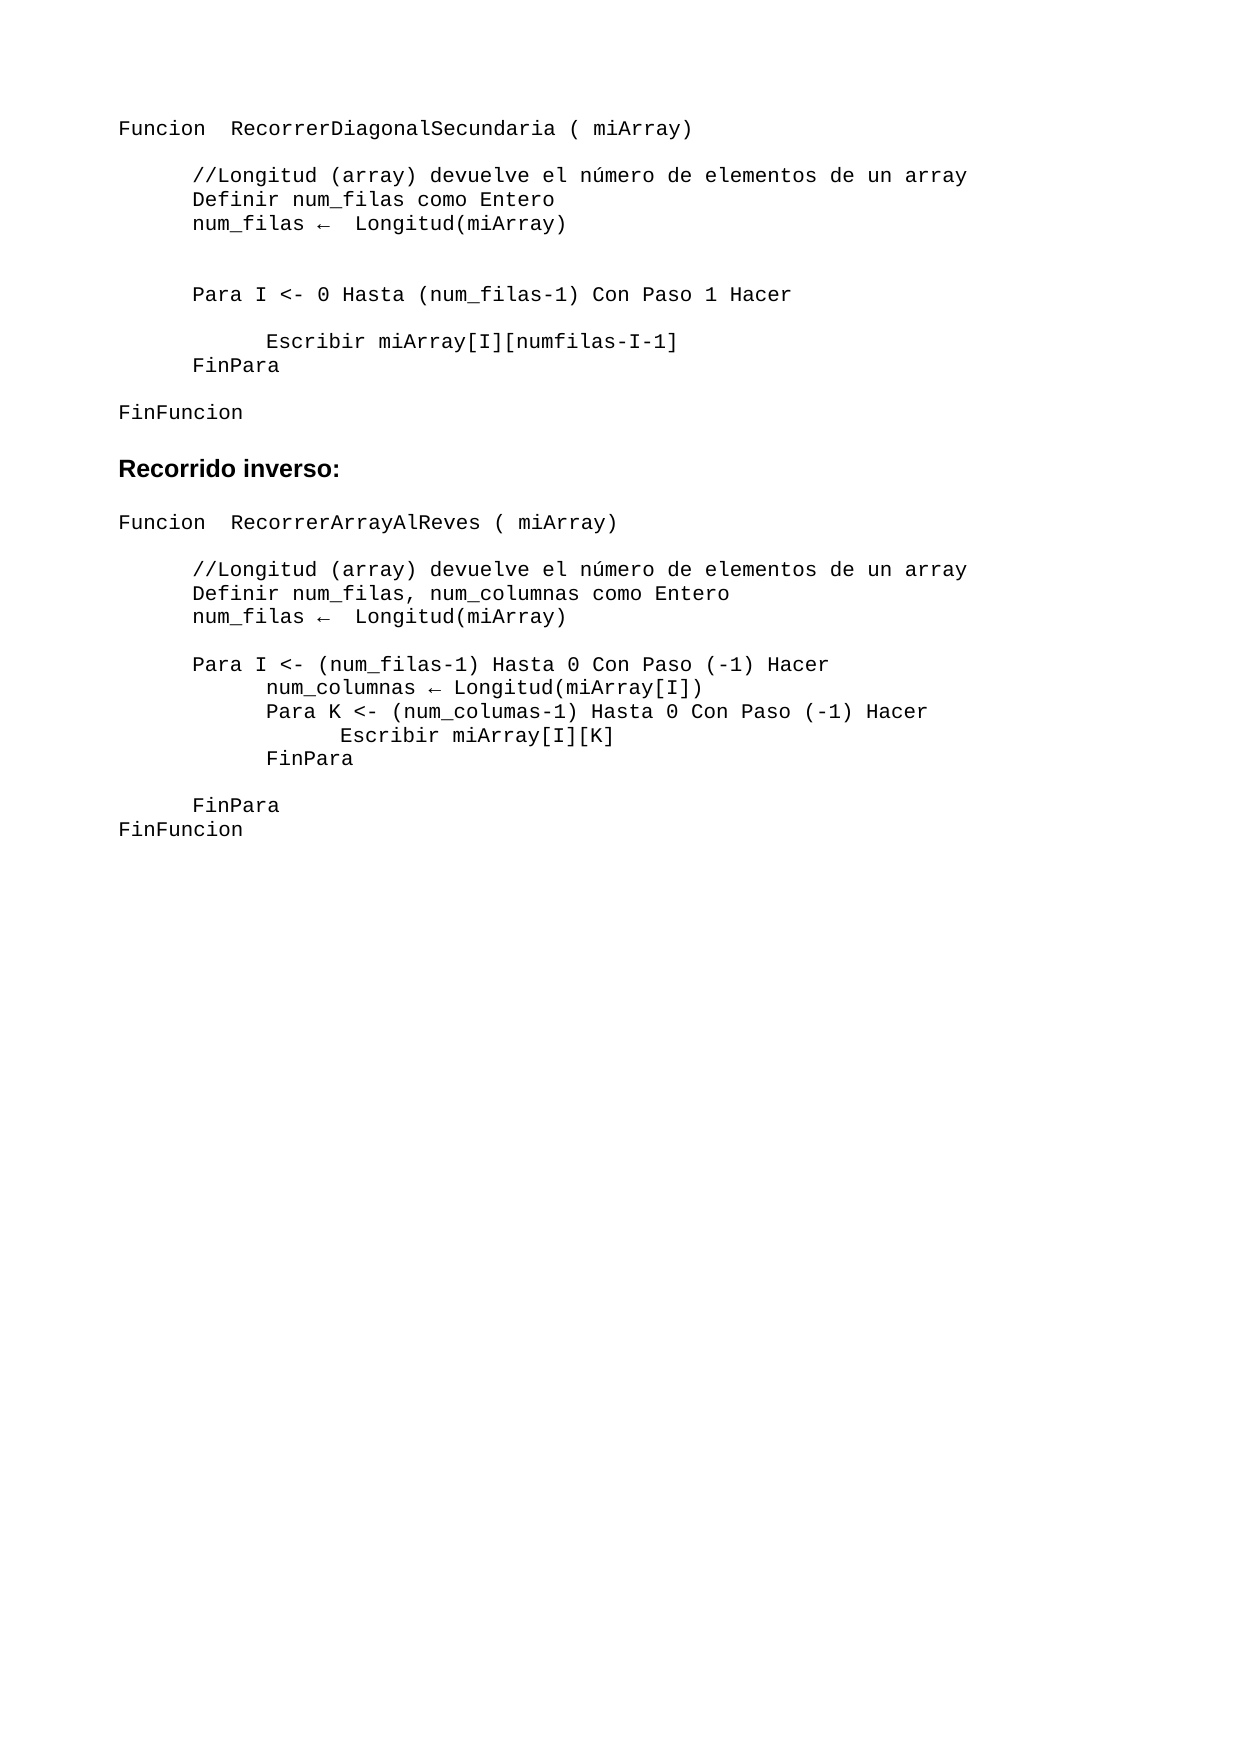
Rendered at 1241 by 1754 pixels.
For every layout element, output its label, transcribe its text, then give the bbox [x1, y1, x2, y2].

text Recorrido inverso: [118, 454, 1122, 483]
text Para K <- (num_columas-1) Hasta 0 Con Paso (-1) Hacer [118, 701, 1122, 724]
text FinPara [118, 796, 1122, 819]
text FinFuncion [118, 819, 1122, 843]
text Definir num_filas, num_columnas como Entero [118, 583, 1122, 606]
text num_filas ← Longitud(miArray) [118, 606, 1122, 630]
text Para I <- (num_filas-1) Hasta 0 Con Paso (-1) Hacer [118, 654, 1122, 677]
text Para I <- 0 Hasta (num_filas-1) Con Paso 1 Hacer [118, 284, 1122, 307]
text Escribir miArray[I][numfilas-I-1] [118, 331, 1122, 354]
text //Longitud (array) devuelve el número de elementos de un array [118, 559, 1122, 583]
text num_columnas ← Longitud(miArray[I]) [118, 677, 1122, 701]
text FinFuncion [118, 402, 1122, 426]
text Funcion RecorrerDiagonalSecundaria ( miArray) [118, 118, 1122, 142]
text Escribir miArray[I][K] [118, 724, 1122, 748]
text //Longitud (array) devuelve el número de elementos de un array [118, 165, 1122, 189]
text FinPara [118, 748, 1122, 772]
text Definir num_filas como Entero [118, 189, 1122, 213]
text FinPara [118, 354, 1122, 378]
text num_filas ← Longitud(miArray) [118, 213, 1122, 236]
text Funcion RecorrerArrayAlReves ( miArray) [118, 512, 1122, 535]
